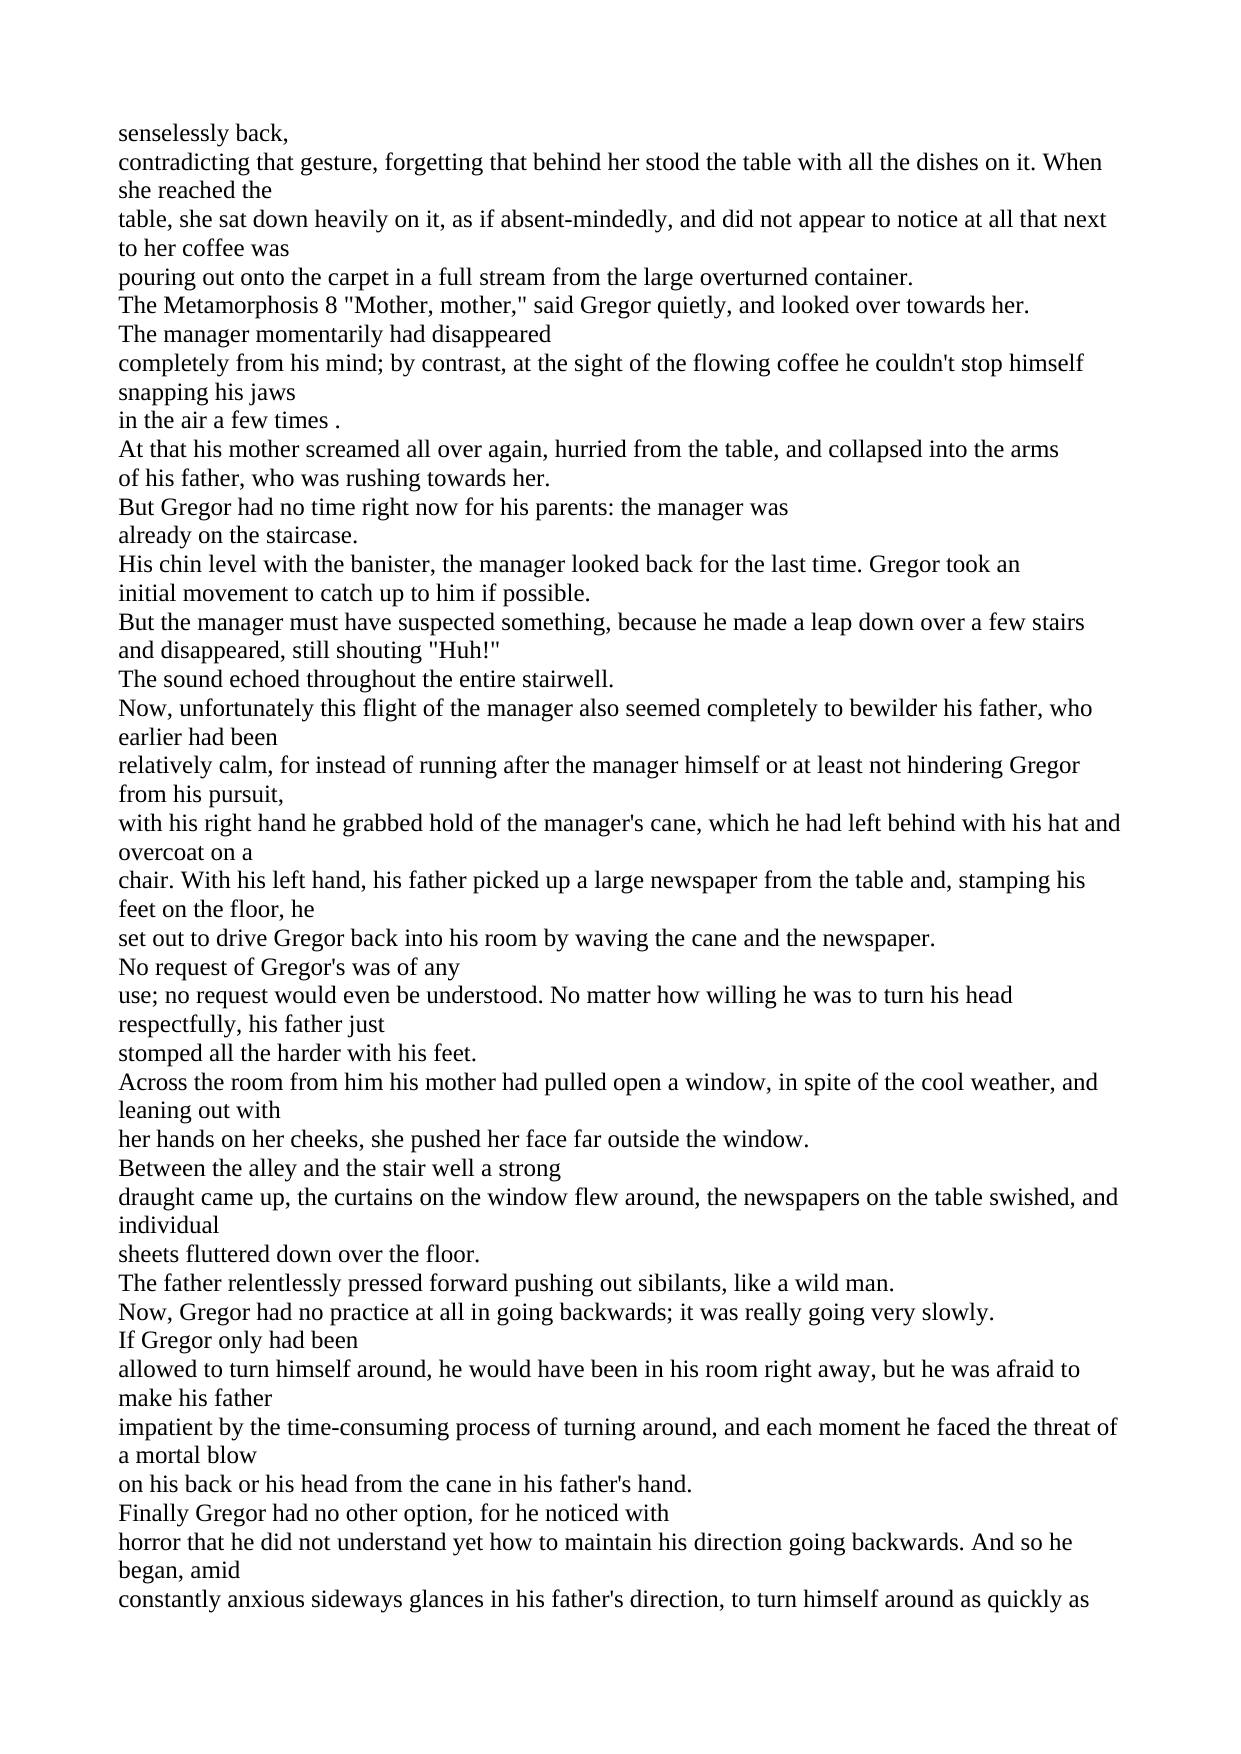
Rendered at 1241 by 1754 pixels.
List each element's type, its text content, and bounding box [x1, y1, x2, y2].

text Now, unfortunately this flight of the manager also seemed completely to bewilder his father, who earlier had been [118, 693, 1122, 751]
text But the manager must have suspected something, because he made a leap down over a few stairs and disappeared, still shouting "Huh!" [118, 607, 1122, 664]
text Between the alley and the stair well a strong [118, 1153, 1122, 1182]
text But Gregor had no time right now for his parents: the manager was [118, 492, 1122, 521]
text relatively calm, for instead of running after the manager himself or at least not hindering Gregor from his pursuit, [118, 751, 1122, 808]
text set out to drive Gregor back into his room by waving the cane and the newspaper. [118, 923, 1122, 952]
text horror that he did not understand yet how to maintain his direction going backwards. And so he began, amid [118, 1527, 1122, 1584]
text Now, Gregor had no practice at all in going backwards; it was really going very slowly. [118, 1297, 1122, 1326]
text contradicting that gesture, forgetting that behind her stood the table with all the dishes on it. When she reached the [118, 147, 1122, 204]
text of his father, who was rushing towards her. [118, 463, 1122, 492]
text on his back or his head from the cane in his father's hand. [118, 1469, 1122, 1498]
text Across the room from him his mother had pulled open a window, in spite of the cool weather, and leaning out with [118, 1067, 1122, 1124]
text The father relentlessly pressed forward pushing out sibilants, like a wild man. [118, 1268, 1122, 1297]
text initial movement to catch up to him if possible. [118, 578, 1122, 607]
text table, she sat down heavily on it, as if absent-mindedly, and did not appear to notice at all that next to her coffee was [118, 204, 1122, 262]
text draught came up, the curtains on the window flew around, the newspapers on the table swished, and individual [118, 1182, 1122, 1239]
text If Gregor only had been [118, 1326, 1122, 1354]
text impatient by the time-consuming process of turning around, and each moment he faced the threat of a mortal blow [118, 1412, 1122, 1469]
text No request of Gregor's was of any [118, 952, 1122, 981]
text with his right hand he grabbed hold of the manager's cane, which he had left behind with his hat and overcoat on a [118, 808, 1122, 866]
text her hands on her cheeks, she pushed her face far outside the window. [118, 1124, 1122, 1153]
text The manager momentarily had disappeared [118, 319, 1122, 348]
text Finally Gregor had no other option, for he noticed with [118, 1498, 1122, 1527]
text allowed to turn himself around, he would have been in his room right away, but he was afraid to make his father [118, 1354, 1122, 1412]
text completely from his mind; by contrast, at the sight of the flowing coffee he couldn't stop himself snapping his jaws [118, 348, 1122, 406]
text The Metamorphosis 8 "Mother, mother," said Gregor quietly, and looked over towards her. [118, 291, 1122, 319]
text use; no request would even be understood. No matter how willing he was to turn his head respectfully, his father just [118, 981, 1122, 1038]
text stomped all the harder with his feet. [118, 1038, 1122, 1067]
text constantly anxious sideways glances in his father's direction, to turn himself around as quickly as [118, 1584, 1122, 1613]
text pouring out onto the carpet in a full stream from the large overturned container. [118, 262, 1122, 291]
text chair. With his left hand, his father picked up a large newspaper from the table and, stamping his feet on the floor, he [118, 866, 1122, 923]
text already on the staircase. [118, 521, 1122, 549]
text At that his mother screamed all over again, hurried from the table, and collapsed into the arms [118, 434, 1122, 463]
text in the air a few times . [118, 406, 1122, 434]
text senselessly back, [118, 118, 1122, 147]
text His chin level with the banister, the manager looked back for the last time. Gregor took an [118, 549, 1122, 578]
text The sound echoed throughout the entire stairwell. [118, 664, 1122, 693]
text sheets fluttered down over the floor. [118, 1239, 1122, 1268]
